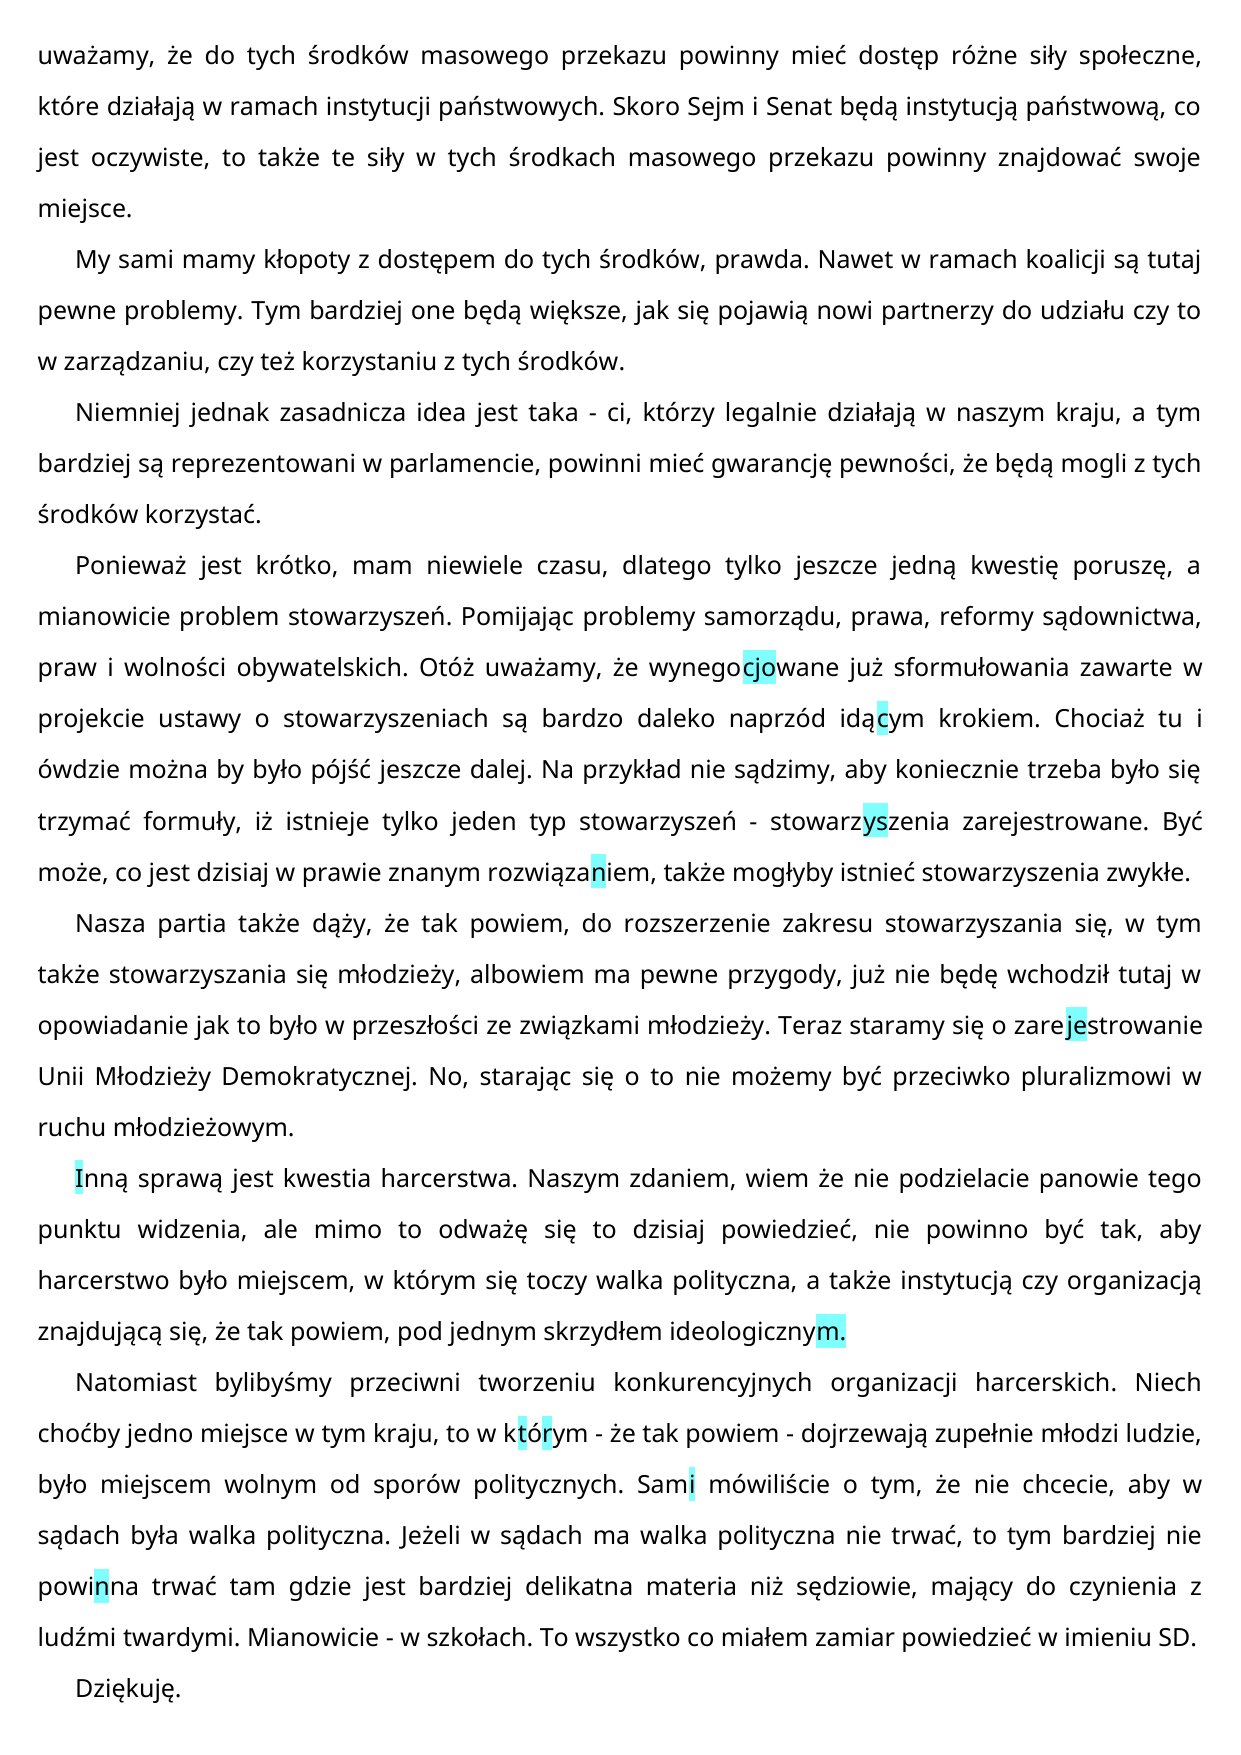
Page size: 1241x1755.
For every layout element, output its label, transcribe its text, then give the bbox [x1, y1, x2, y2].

text Niemniej jednak zasadnicza idea jest taka - ci, którzy legalnie działają w naszym kraju, a tym bardziej są reprezentowani w parlamencie, powinni mieć gwarancję pewności, że będą mogli z tych środków korzystać. [37, 395, 1203, 531]
text Inną sprawą jest kwestia harcerstwa. Naszym zdaniem, wiem że nie podzielacie panowie tego punktu widzenia, ale mimo to odważę się to dzisiaj powiedzieć, nie powinno być tak, aby harcerstwo było miejscem, w którym się toczy walka polityczna, a także instytucją czy organizacją znajdującą się, że tak powiem, pod jednym skrzydłem ideologicznym. [37, 1160, 1203, 1348]
text Ponieważ jest krótko, mam niewiele czasu, dlatego tylko jeszcze jedną kwestię poruszę, a mianowicie problem stowarzyszeń. Pomijając problemy samorządu, prawa, reformy sądownictwa, praw i wolności obywatelskich. Otóż uważamy, że wynegocjowane już sformułowania zawarte w projekcie ustawy o stowarzyszeniach są bardzo daleko naprzód idącym krokiem. Chociaż tu i ówdzie można by było pójść jeszcze dalej. Na przykład nie sądzimy, aby koniecznie trzeba było się trzymać formuły, iż istnieje tylko jeden typ stowarzyszeń - stowarzyszenia zarejestrowane. Być może, co jest dzisiaj w prawie znanym rozwiązaniem, także mogłyby istnieć stowarzyszenia zwykłe. [37, 548, 1203, 888]
text My sami mamy kłopoty z dostępem do tych środków, prawda. Nawet w ramach koalicji są tutaj pewne problemy. Tym bardziej one będą większe, jak się pojawią nowi partnerzy do udziału czy to w zarządzaniu, czy też korzystaniu z tych środków. [37, 242, 1203, 378]
text Nasza partia także dąży, że tak powiem, do rozszerzenie zakresu stowarzyszania się, w tym także stowarzyszania się młodzieży, albowiem ma pewne przygody, już nie będę wchodził tutaj w opowiadanie jak to było w przeszłości ze związkami młodzieży. Teraz staramy się o zarejestrowanie Unii Młodzieży Demokratycznej. No, starając się o to nie możemy być przeciwko pluralizmowi w ruchu młodzieżowym. [37, 905, 1203, 1143]
text Natomiast bylibyśmy przeciwni tworzeniu konkurencyjnych organizacji harcerskich. Niech choćby jedno miejsce w tym kraju, to w którym - że tak powiem - dojrzewają zupełnie młodzi ludzie, było miejscem wolnym od sporów politycznych. Sami mówiliście o tym, że nie chcecie, aby w sądach była walka polityczna. Jeżeli w sądach ma walka polityczna nie trwać, to tym bardziej nie powinna trwać tam gdzie jest bardziej delikatna materia niż sędziowie, mający do czynienia z ludźmi twardymi. Mianowicie - w szkołach. To wszystko co miałem zamiar powiedzieć w imieniu SD. [37, 1364, 1203, 1654]
text uważamy, że do tych środków masowego przekazu powinny mieć dostęp różne siły społeczne, które działają w ramach instytucji państwowych. Skoro Sejm i Senat będą instytucją państwową, co jest oczywiste, to także te siły w tych środkach masowego przekazu powinny znajdować swoje miejsce. [37, 37, 1203, 225]
text Dziękuję. [37, 1671, 1203, 1705]
